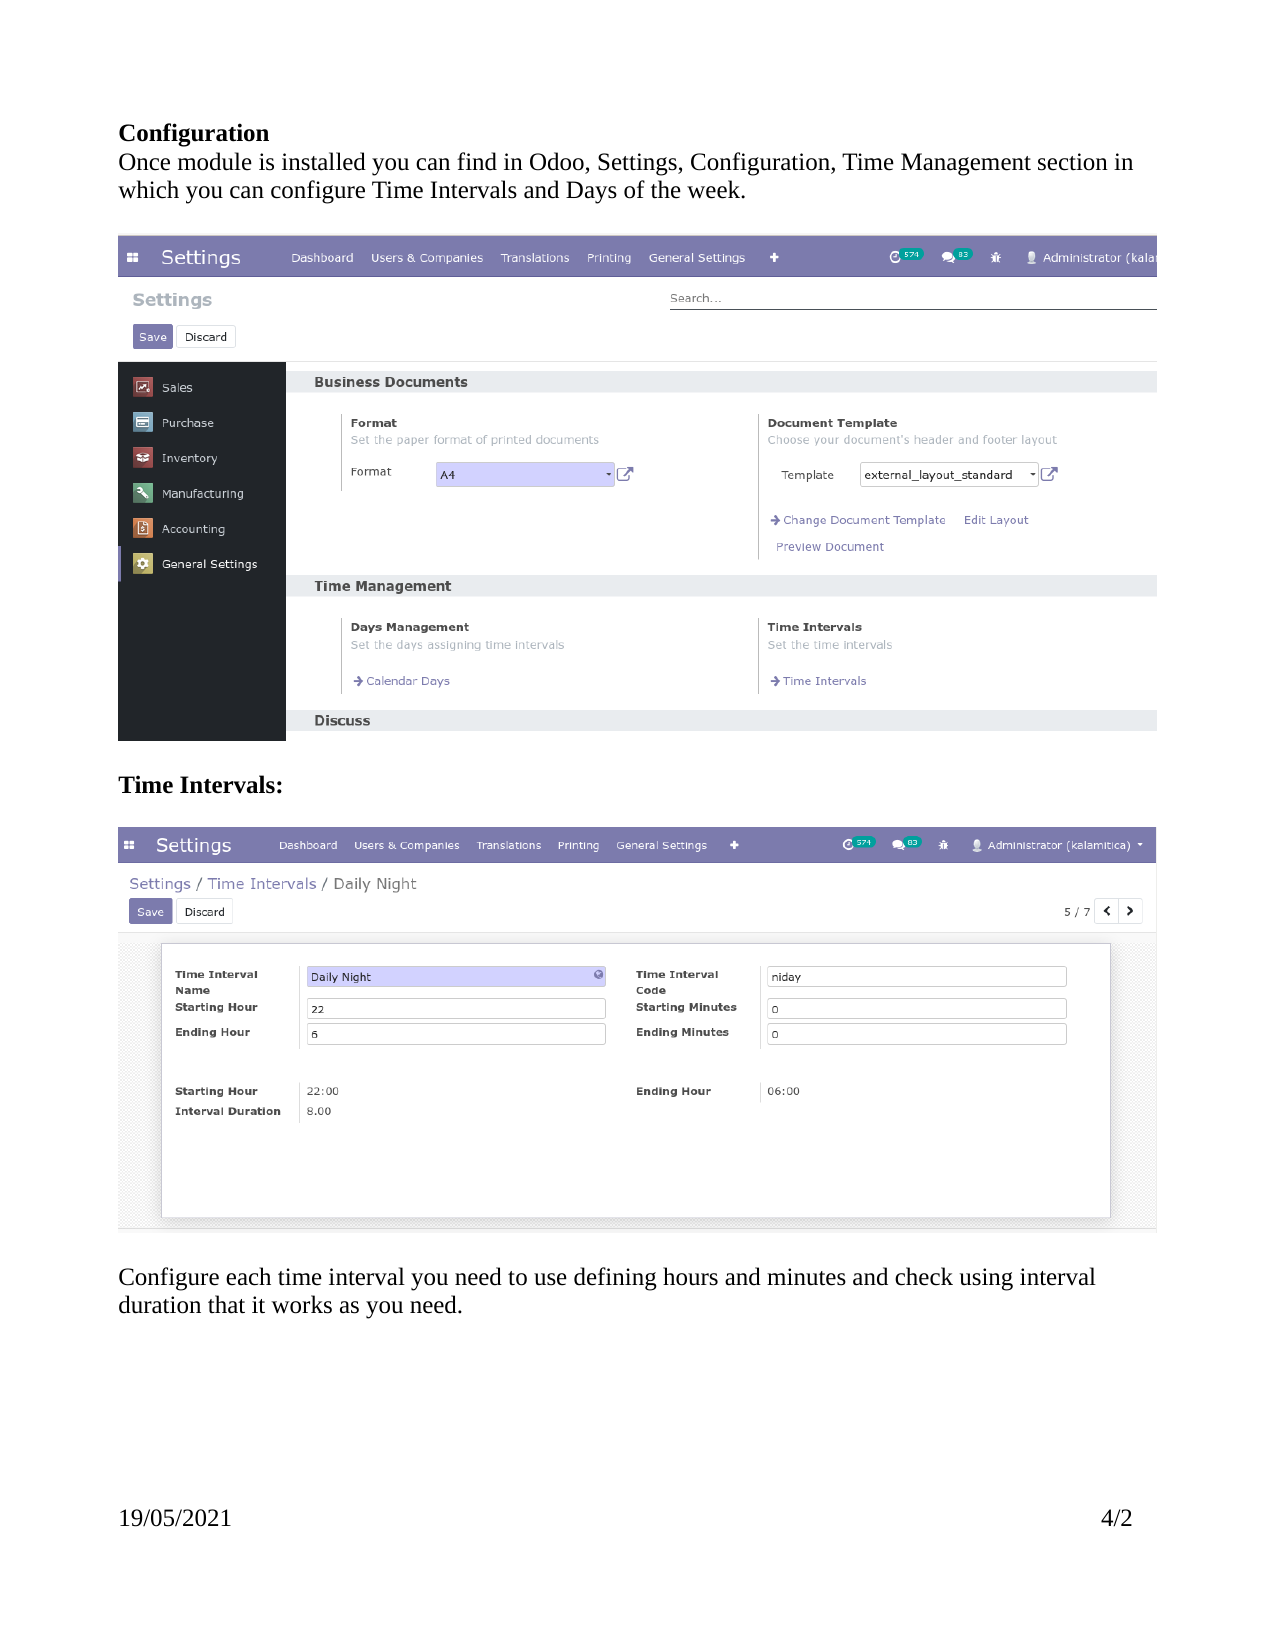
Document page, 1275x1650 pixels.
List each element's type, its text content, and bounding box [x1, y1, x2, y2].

picture [118, 827, 1157, 1233]
text Configure each time interval you need to use defining hours and minutes and check using interval duration that it works as you need. [118, 1262, 1157, 1319]
text Configuration [118, 118, 1157, 147]
text Time Intervals: [118, 770, 1157, 798]
picture [118, 233, 1157, 741]
text Once module is installed you can find in Odoo, Settings, Configuration, Time Management section in which you can configure Time Intervals and Days of the week. [118, 147, 1157, 204]
